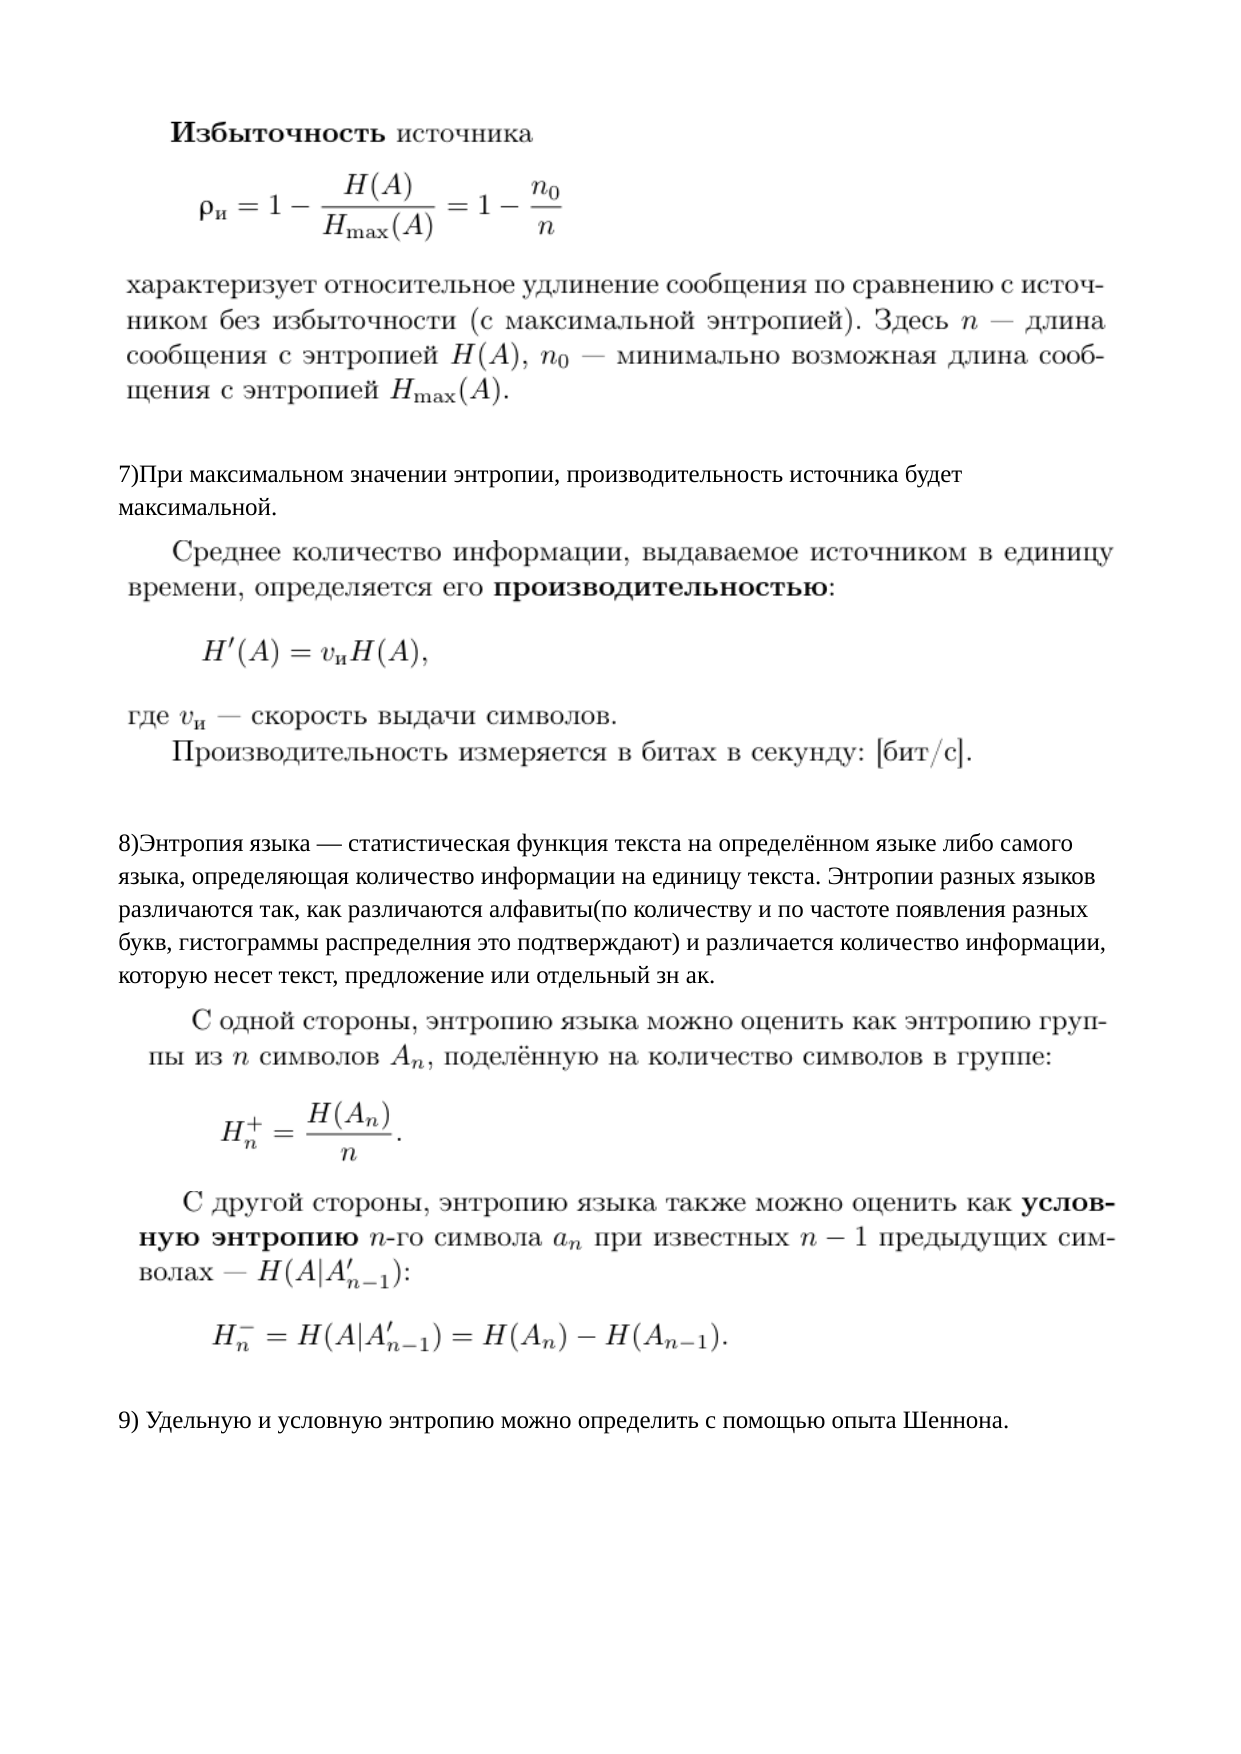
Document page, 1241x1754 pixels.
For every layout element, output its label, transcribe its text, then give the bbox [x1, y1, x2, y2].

picture [118, 1007, 1123, 1183]
picture [118, 118, 1123, 408]
text 9) Удельную и условную энтропию можно определить с помощью опыта Шеннона. [118, 1405, 1122, 1434]
picture [118, 540, 1123, 777]
text 8)Энтропия языка — статистическая функция текста на определённом языке либо самого языка, определяющая количество информации на единицу текста. Энтропии разных языков различаются так, как различаются алфавиты(по количеству и по частоте появления разных букв, гистограммы распределния это подтверждают) и различается количество информации, которую несет текст, предложение или отдельный зн ак. [118, 828, 1122, 989]
picture [121, 1191, 1126, 1358]
text 7)При максимальном значении энтропии, производительность источника будет максимальной. [118, 459, 1122, 521]
